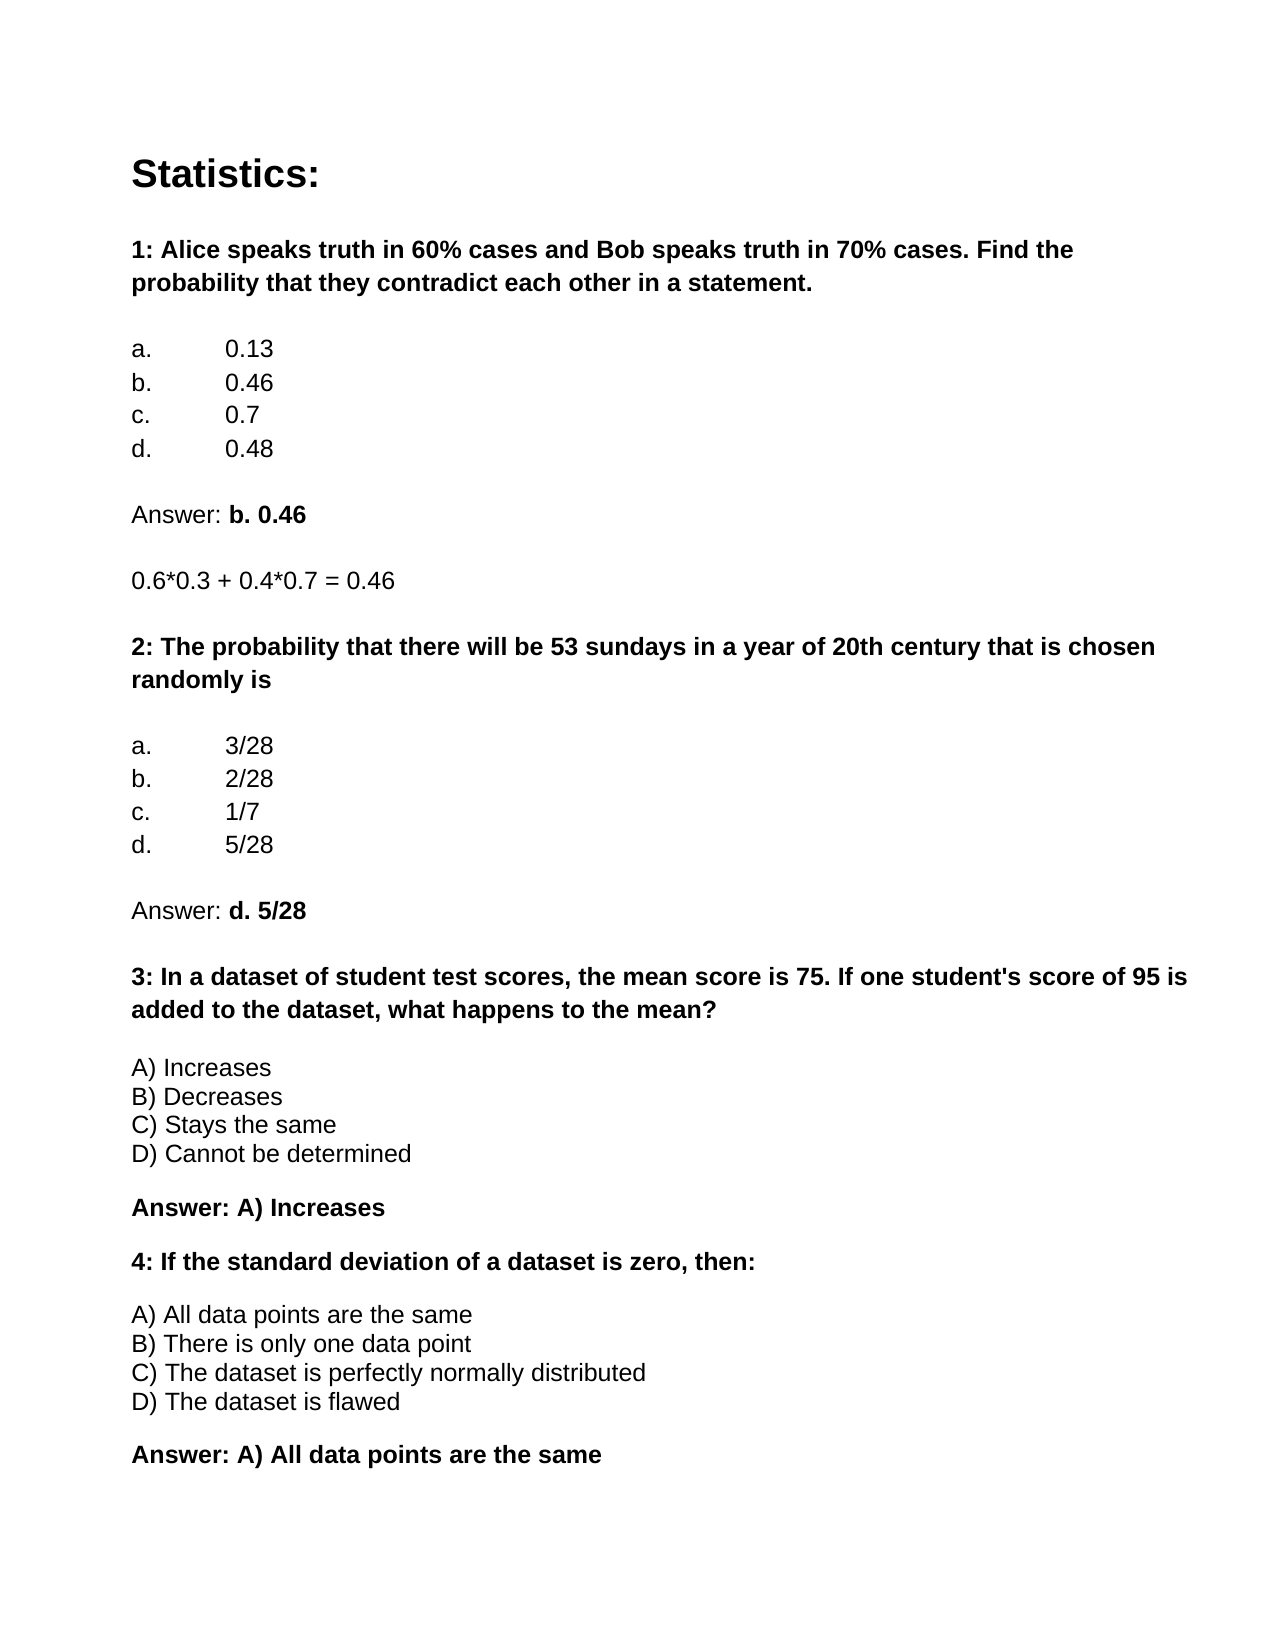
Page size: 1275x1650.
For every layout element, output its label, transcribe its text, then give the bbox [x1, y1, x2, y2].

list 1/7 [131, 797, 1200, 826]
text 1: Alice speaks truth in 60% cases and Bob speaks truth in 70% cases. Find the probability that they contradict each other in a statement. [131, 235, 1200, 297]
list 2/28 [131, 764, 1200, 792]
text 2: The probability that there will be 53 sundays in a year of 20th century that is chosen randomly is [131, 632, 1200, 693]
text 0.6*0.3 + 0.4*0.7 = 0.46 [131, 566, 1200, 594]
list 5/28 [131, 830, 1200, 858]
text A) All data points are the same B) There is only one data point C) The dataset is perfectly normally distributed D) The dataset is flawed [131, 1300, 1200, 1415]
text Statistics: [131, 150, 1200, 196]
text Answer: b. 0.46 [131, 499, 1200, 528]
list 3/28 [131, 731, 1200, 759]
text Answer: d. 5/28 [131, 896, 1200, 924]
list 0.13 [131, 334, 1200, 363]
text Answer: A) Increases [131, 1193, 1200, 1222]
text A) Increases B) Decreases C) Stays the same D) Cannot be determined [131, 1053, 1200, 1168]
text 3: In a dataset of student test scores, the mean score is 75. If one student's score of 95 is added to the dataset, what happens to the mean? [131, 962, 1200, 1024]
list 0.46 [131, 367, 1200, 396]
text Answer: A) All data points are the same [131, 1440, 1200, 1469]
list 0.7 [131, 401, 1200, 429]
list 0.48 [131, 433, 1200, 462]
text 4: If the standard deviation of a dataset is zero, then: [131, 1247, 1200, 1275]
